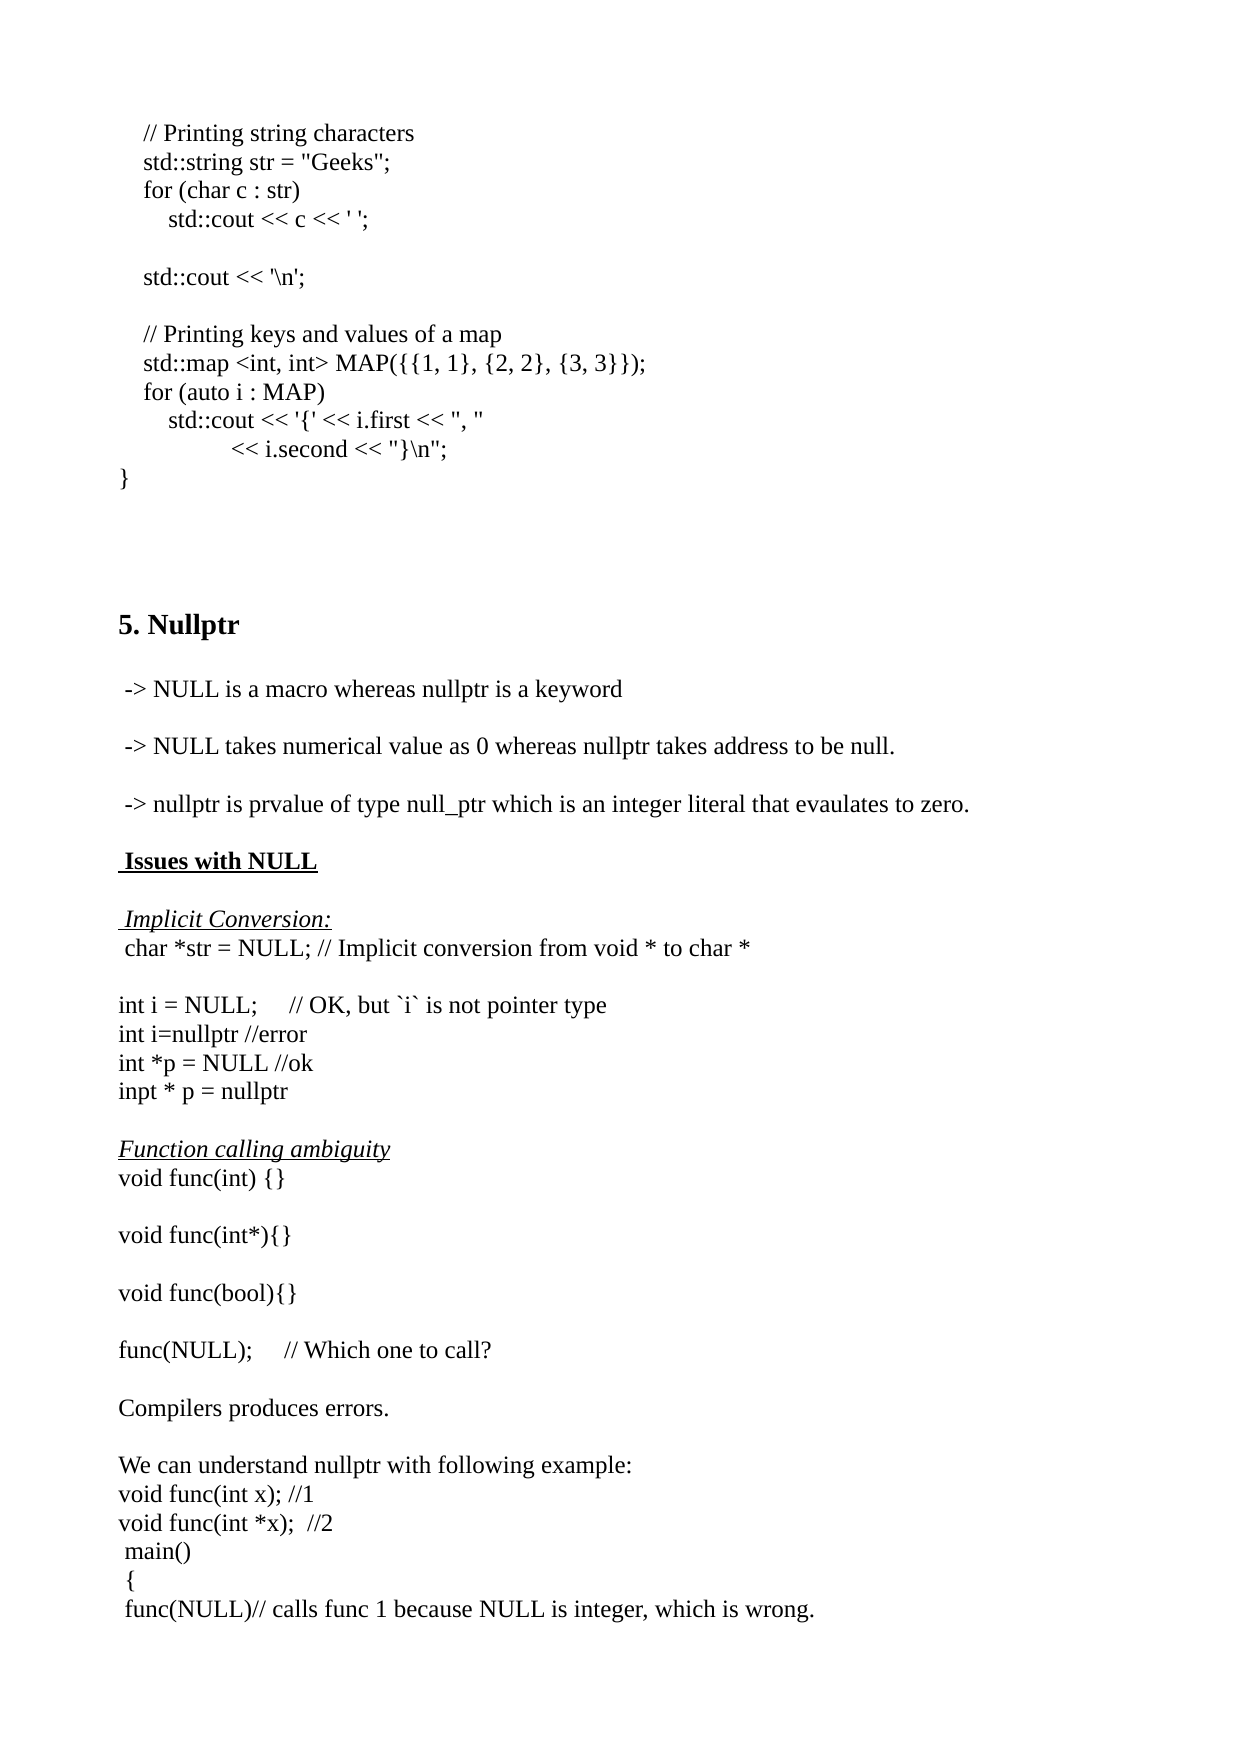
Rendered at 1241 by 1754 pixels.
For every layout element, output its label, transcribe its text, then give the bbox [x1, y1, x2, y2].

text for (auto i : MAP) [118, 377, 1122, 406]
text func(NULL); // Which one to call? [118, 1335, 1122, 1364]
text std::map <int, int> MAP({{1, 1}, {2, 2}, {3, 3}}); [118, 348, 1122, 377]
text inpt * p = nullptr [118, 1076, 1122, 1105]
text { [118, 1565, 1122, 1594]
text for (char c : str) [118, 176, 1122, 204]
text -> NULL is a macro whereas nullptr is a keyword [118, 674, 1122, 703]
text int *p = NULL //ok [118, 1048, 1122, 1076]
text Issues with NULL [118, 846, 1122, 875]
text std::cout << '\n'; [118, 262, 1122, 291]
text 5. Nullptr [118, 607, 1122, 640]
text Implicit Conversion: [118, 904, 1122, 933]
text int i = NULL; // OK, but `i` is not pointer type [118, 990, 1122, 1019]
text // Printing keys and values of a map [118, 319, 1122, 348]
text -> nullptr is prvalue of type null_ptr which is an integer literal that evaulates to zero. [118, 789, 1122, 818]
text int i=nullptr //error [118, 1019, 1122, 1048]
text } [118, 463, 1122, 492]
text char *str = NULL; // Implicit conversion from void * to char * [118, 933, 1122, 961]
text void func(bool){} [118, 1278, 1122, 1306]
text void func(int x); //1 [118, 1479, 1122, 1508]
text We can understand nullptr with following example: [118, 1450, 1122, 1479]
text // Printing string characters [118, 118, 1122, 147]
text main() [118, 1536, 1122, 1565]
text Function calling ambiguity [118, 1134, 1122, 1163]
text void func(int*){} [118, 1220, 1122, 1249]
text << i.second << "}\n"; [118, 434, 1122, 463]
text void func(int) {} [118, 1163, 1122, 1191]
text std::string str = "Geeks"; [118, 147, 1122, 176]
text func(NULL)// calls func 1 because NULL is integer, which is wrong. [118, 1594, 1122, 1623]
text void func(int *x); //2 [118, 1508, 1122, 1536]
text std::cout << c << ' '; [118, 204, 1122, 233]
text std::cout << '{' << i.first << ", " [118, 406, 1122, 434]
text Compilers produces errors. [118, 1393, 1122, 1421]
text -> NULL takes numerical value as 0 whereas nullptr takes address to be null. [118, 731, 1122, 760]
